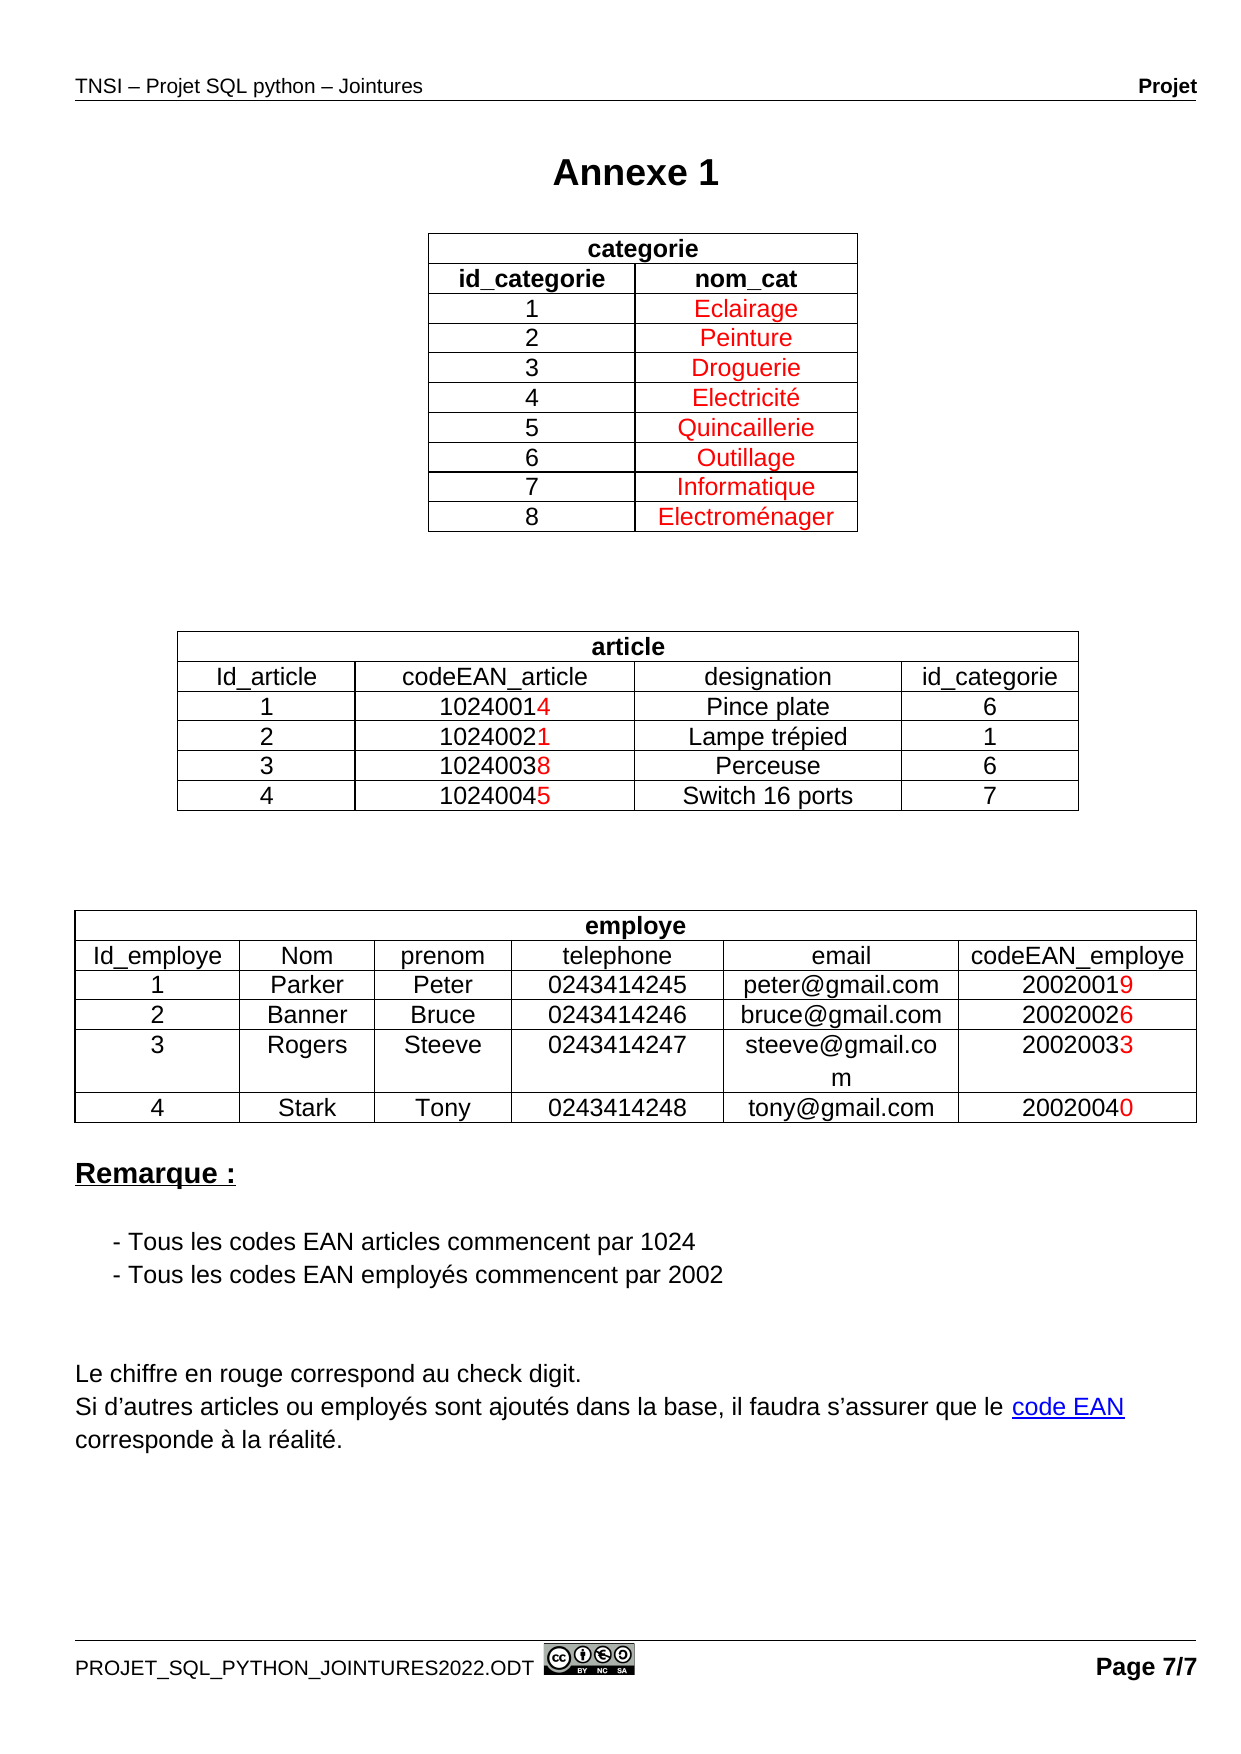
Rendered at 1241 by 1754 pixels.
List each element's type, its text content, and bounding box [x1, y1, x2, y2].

table_cell 5 [429, 413, 634, 442]
text Annexe 1 [75, 150, 1196, 193]
table_cell Perceuse [635, 751, 901, 780]
table_cell 10240038 [356, 751, 634, 780]
table_cell steeve@gmail.com [724, 1030, 958, 1092]
table_cell 2 [76, 1000, 239, 1029]
table_cell Peter [375, 971, 511, 999]
table_cell id_categorie [429, 264, 634, 293]
table_cell 0243414248 [512, 1093, 723, 1122]
table_cell 4 [429, 383, 634, 412]
text Si d’autres articles ou employés sont ajoutés dans la base, il faudra s’assurer que le code EAN corresponde à la réalité. [75, 1392, 1196, 1454]
table_cell nom_cat [636, 264, 857, 293]
list Tous les codes EAN articles commencent par 1024 [112, 1227, 1196, 1256]
table_cell Id_employe [76, 941, 239, 969]
table_cell Bruce [375, 1000, 511, 1029]
table_cell 10240045 [356, 781, 634, 810]
table_cell codeEAN_employe [959, 941, 1196, 969]
table_cell 20020019 [959, 971, 1196, 999]
table_cell 10240021 [356, 721, 634, 750]
table_cell 0243414245 [512, 971, 723, 999]
table_cell 1 [429, 294, 634, 322]
table_cell 0243414246 [512, 1000, 723, 1029]
table_cell Steeve [375, 1030, 511, 1092]
table_cell Lampe trépied [635, 721, 901, 750]
table_cell Parker [240, 971, 374, 999]
table_cell Switch 16 ports [635, 781, 901, 810]
table_cell Tony [375, 1093, 511, 1122]
table_cell id_categorie [902, 662, 1078, 691]
table_cell peter@gmail.com [724, 971, 958, 999]
text Remarque : [75, 1156, 1196, 1189]
table_cell 2 [429, 324, 634, 352]
table_cell 8 [429, 502, 634, 531]
table_cell Electricité [636, 383, 857, 412]
table_cell 3 [429, 353, 634, 382]
table_cell Eclairage [636, 294, 857, 322]
table_cell 1 [76, 971, 239, 999]
table_header employe [76, 911, 1196, 940]
table_cell 1 [902, 721, 1078, 750]
table_cell Nom [240, 941, 374, 969]
table_cell Informatique [636, 473, 857, 501]
table_cell 10240014 [356, 692, 634, 720]
text Le chiffre en rouge correspond au check digit. [75, 1359, 1196, 1388]
table_cell 4 [76, 1093, 239, 1122]
table_cell 20020040 [959, 1093, 1196, 1122]
table_cell tony@gmail.com [724, 1093, 958, 1122]
table_header article [178, 632, 1078, 661]
table_header categorie [429, 234, 857, 263]
table_cell 6 [902, 692, 1078, 720]
table_cell designation [635, 662, 901, 691]
table_cell 3 [178, 751, 354, 780]
table_cell Peinture [636, 324, 857, 352]
table_cell Quincaillerie [636, 413, 857, 442]
table_cell 7 [429, 473, 634, 501]
table_cell bruce@gmail.com [724, 1000, 958, 1029]
table_cell codeEAN_article [356, 662, 634, 691]
table_cell Pince plate [635, 692, 901, 720]
table_cell 1 [178, 692, 354, 720]
picture [543, 1643, 635, 1675]
table_cell 4 [178, 781, 354, 810]
list Tous les codes EAN employés commencent par 2002 [112, 1260, 1196, 1289]
table_cell Banner [240, 1000, 374, 1029]
table_cell prenom [375, 941, 511, 969]
table_cell Rogers [240, 1030, 374, 1092]
table_cell 20020026 [959, 1000, 1196, 1029]
table_cell 3 [76, 1030, 239, 1092]
table_cell telephone [512, 941, 723, 969]
table_cell Outillage [636, 443, 857, 471]
table_cell Id_article [178, 662, 354, 691]
table_cell Stark [240, 1093, 374, 1122]
table_cell Droguerie [636, 353, 857, 382]
table_cell 7 [902, 781, 1078, 810]
table_cell email [724, 941, 958, 969]
table_cell 6 [902, 751, 1078, 780]
table_cell 6 [429, 443, 634, 471]
table_cell Electroménager [636, 502, 857, 531]
table_cell 0243414247 [512, 1030, 723, 1092]
table_cell 20020033 [959, 1030, 1196, 1092]
table_cell 2 [178, 721, 354, 750]
